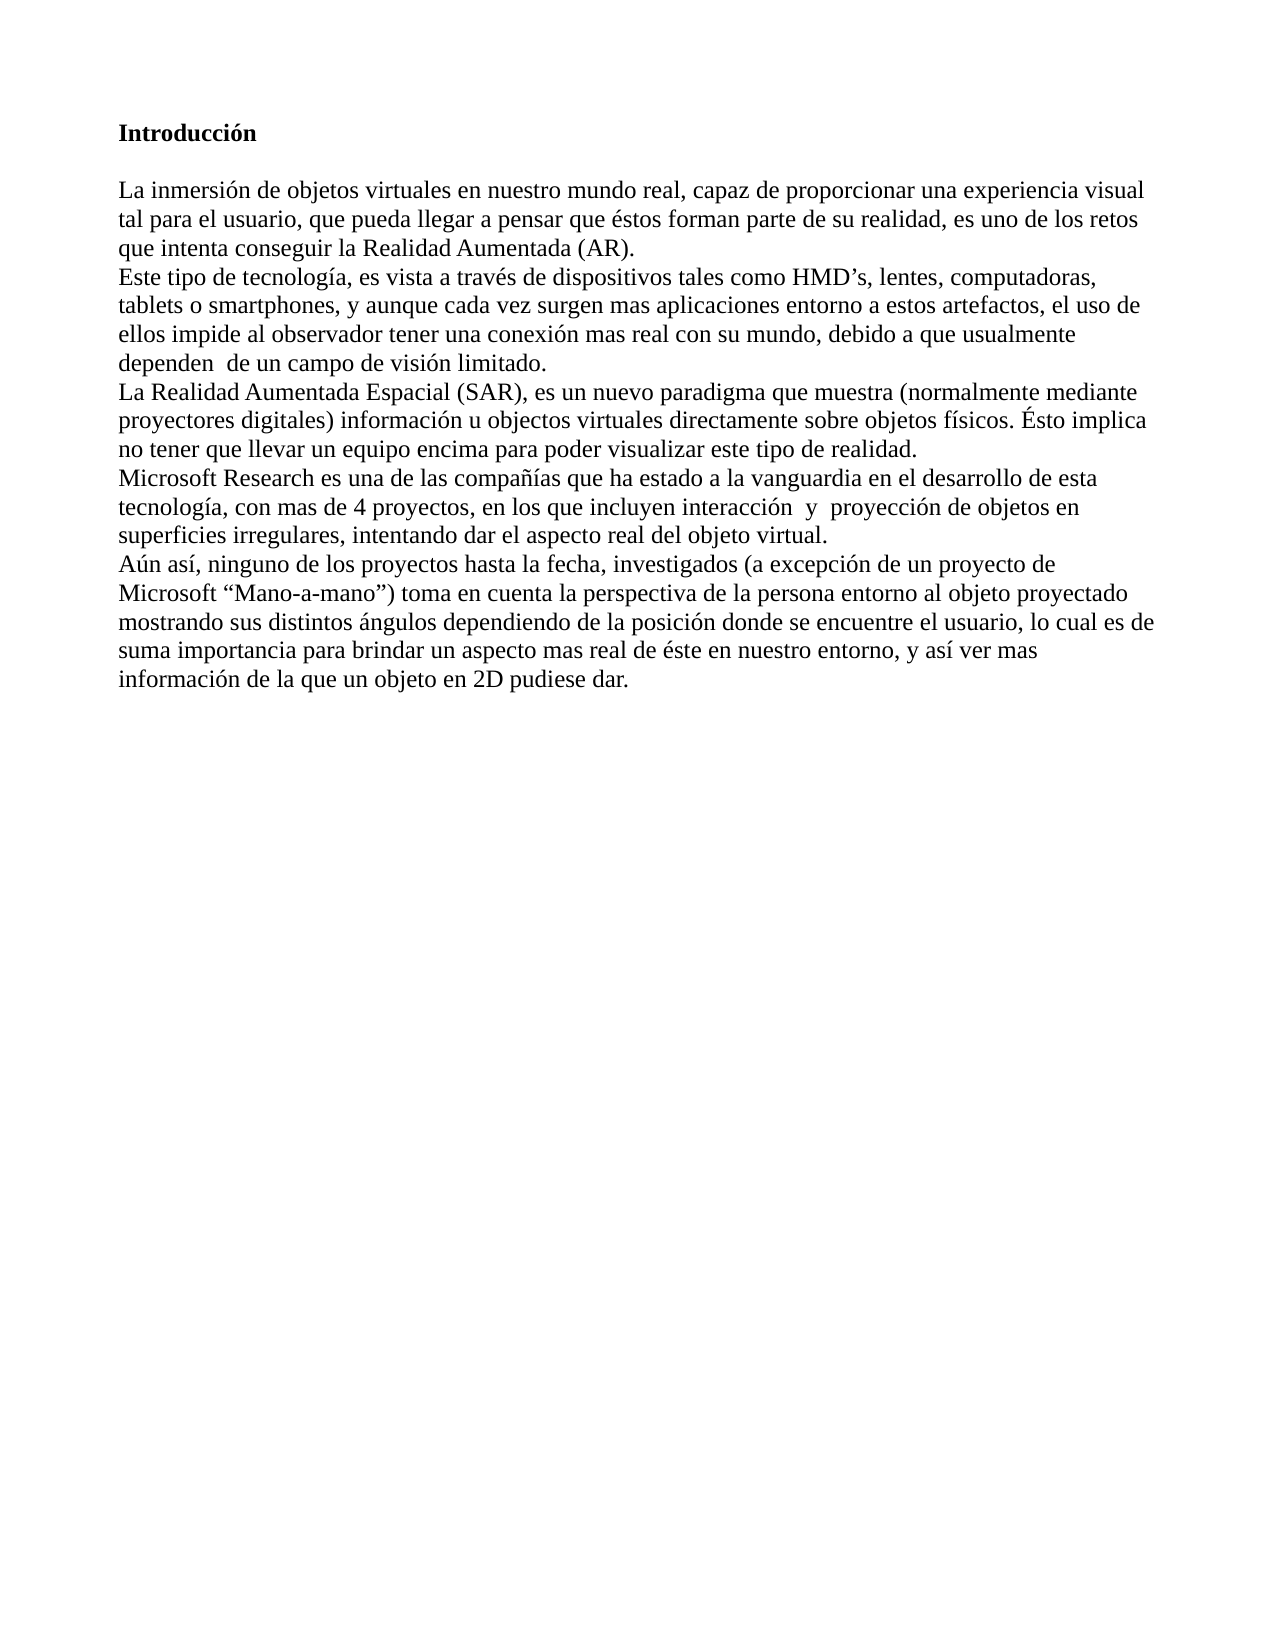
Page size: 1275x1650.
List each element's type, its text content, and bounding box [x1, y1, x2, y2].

text Este tipo de tecnología, es vista a través de dispositivos tales como HMD’s, lentes, computadoras, tablets o smartphones, y aunque cada vez surgen mas aplicaciones entorno a estos artefactos, el uso de ellos impide al observador tener una conexión mas real con su mundo, debido a que usualmente dependen de un campo de visión limitado. [118, 262, 1157, 377]
text Microsoft Research es una de las compañías que ha estado a la vanguardia en el desarrollo de esta tecnología, con mas de 4 proyectos, en los que incluyen interacción y proyección de objetos en superficies irregulares, intentando dar el aspecto real del objeto virtual. [118, 463, 1157, 549]
text La inmersión de objetos virtuales en nuestro mundo real, capaz de proporcionar una experiencia visual tal para el usuario, que pueda llegar a pensar que éstos forman parte de su realidad, es uno de los retos que intenta conseguir la Realidad Aumentada (AR). [118, 176, 1157, 262]
text La Realidad Aumentada Espacial (SAR), es un nuevo paradigma que muestra (normalmente mediante proyectores digitales) información u objectos virtuales directamente sobre objetos físicos. Ésto implica no tener que llevar un equipo encima para poder visualizar este tipo de realidad. [118, 377, 1157, 463]
text Aún así, ninguno de los proyectos hasta la fecha, investigados (a excepción de un proyecto de Microsoft “Mano-a-mano”) toma en cuenta la perspectiva de la persona entorno al objeto proyectado mostrando sus distintos ángulos dependiendo de la posición donde se encuentre el usuario, lo cual es de suma importancia para brindar un aspecto mas real de éste en nuestro entorno, y así ver mas información de la que un objeto en 2D pudiese dar. [118, 549, 1157, 693]
text Introducción [118, 118, 1157, 147]
